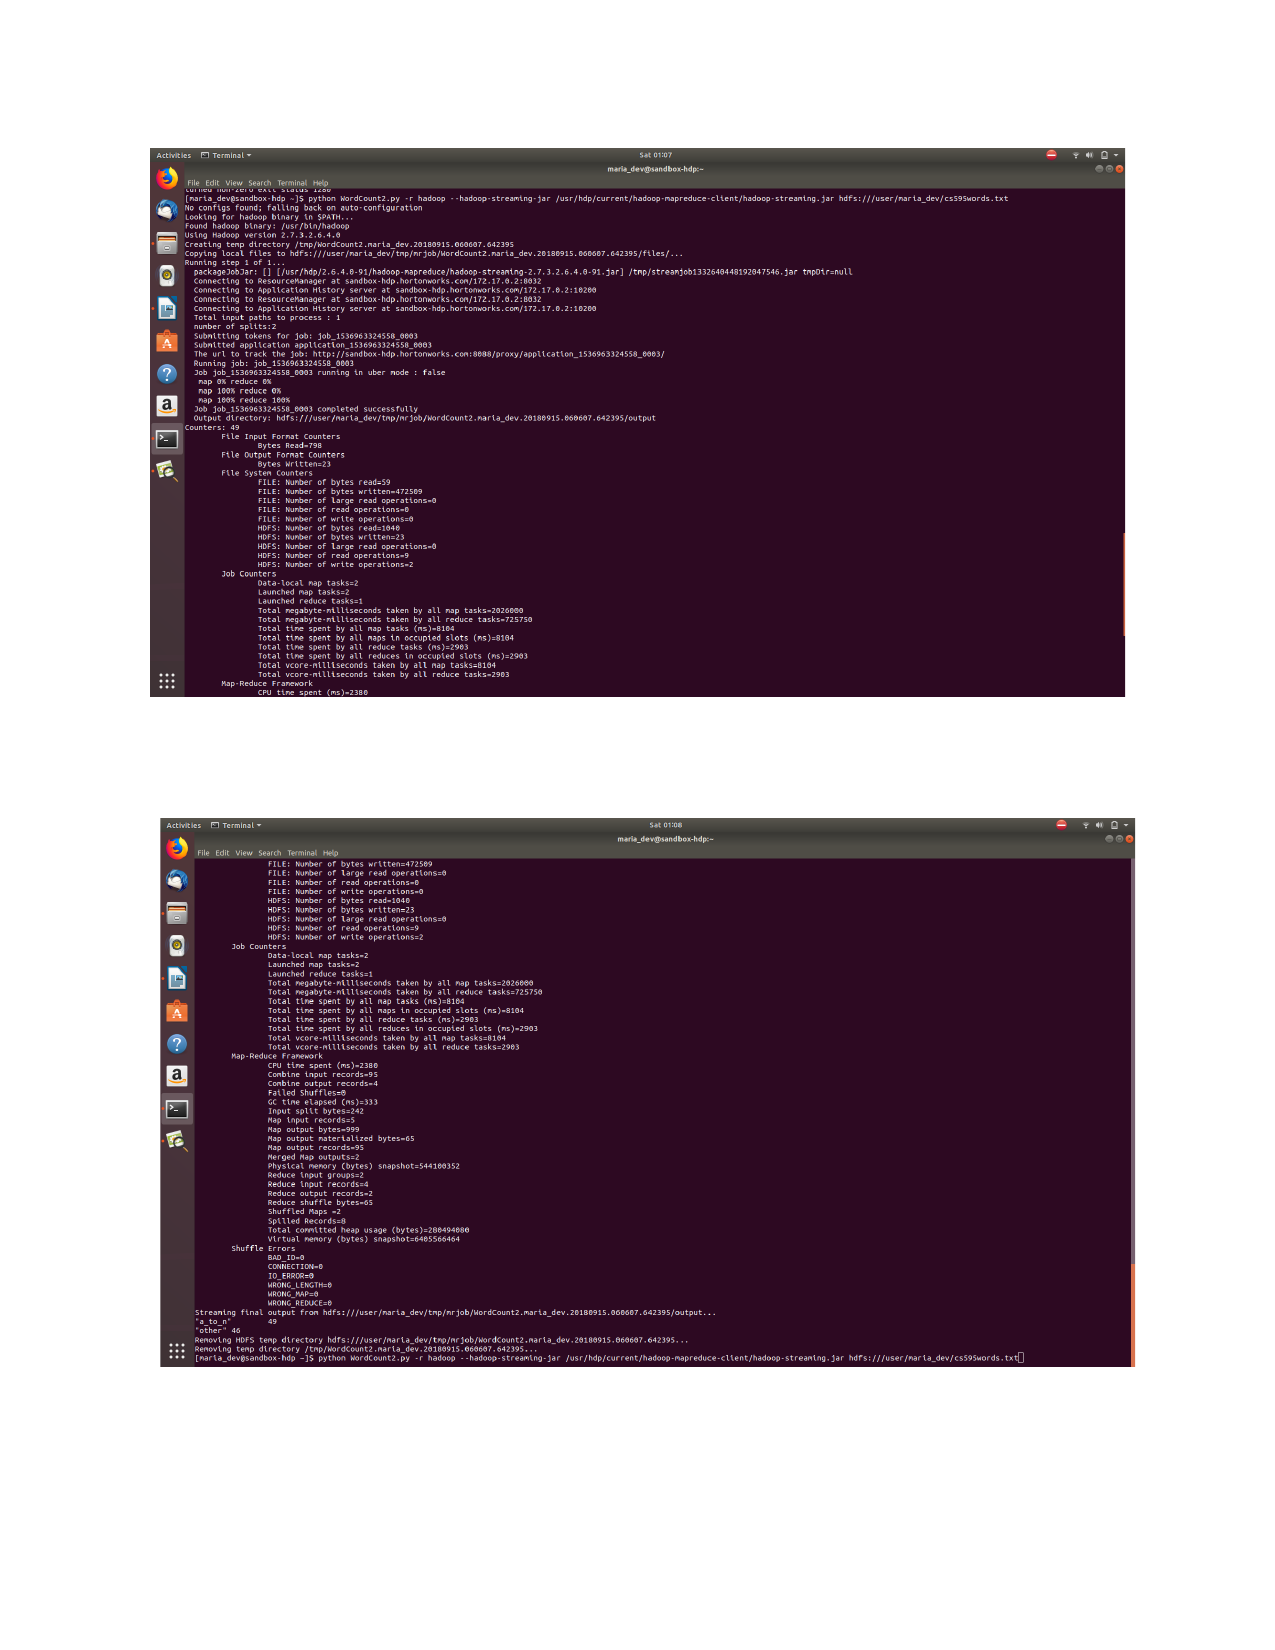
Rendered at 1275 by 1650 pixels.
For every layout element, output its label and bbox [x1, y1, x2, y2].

picture [160, 818, 1136, 1367]
picture [150, 148, 1125, 697]
